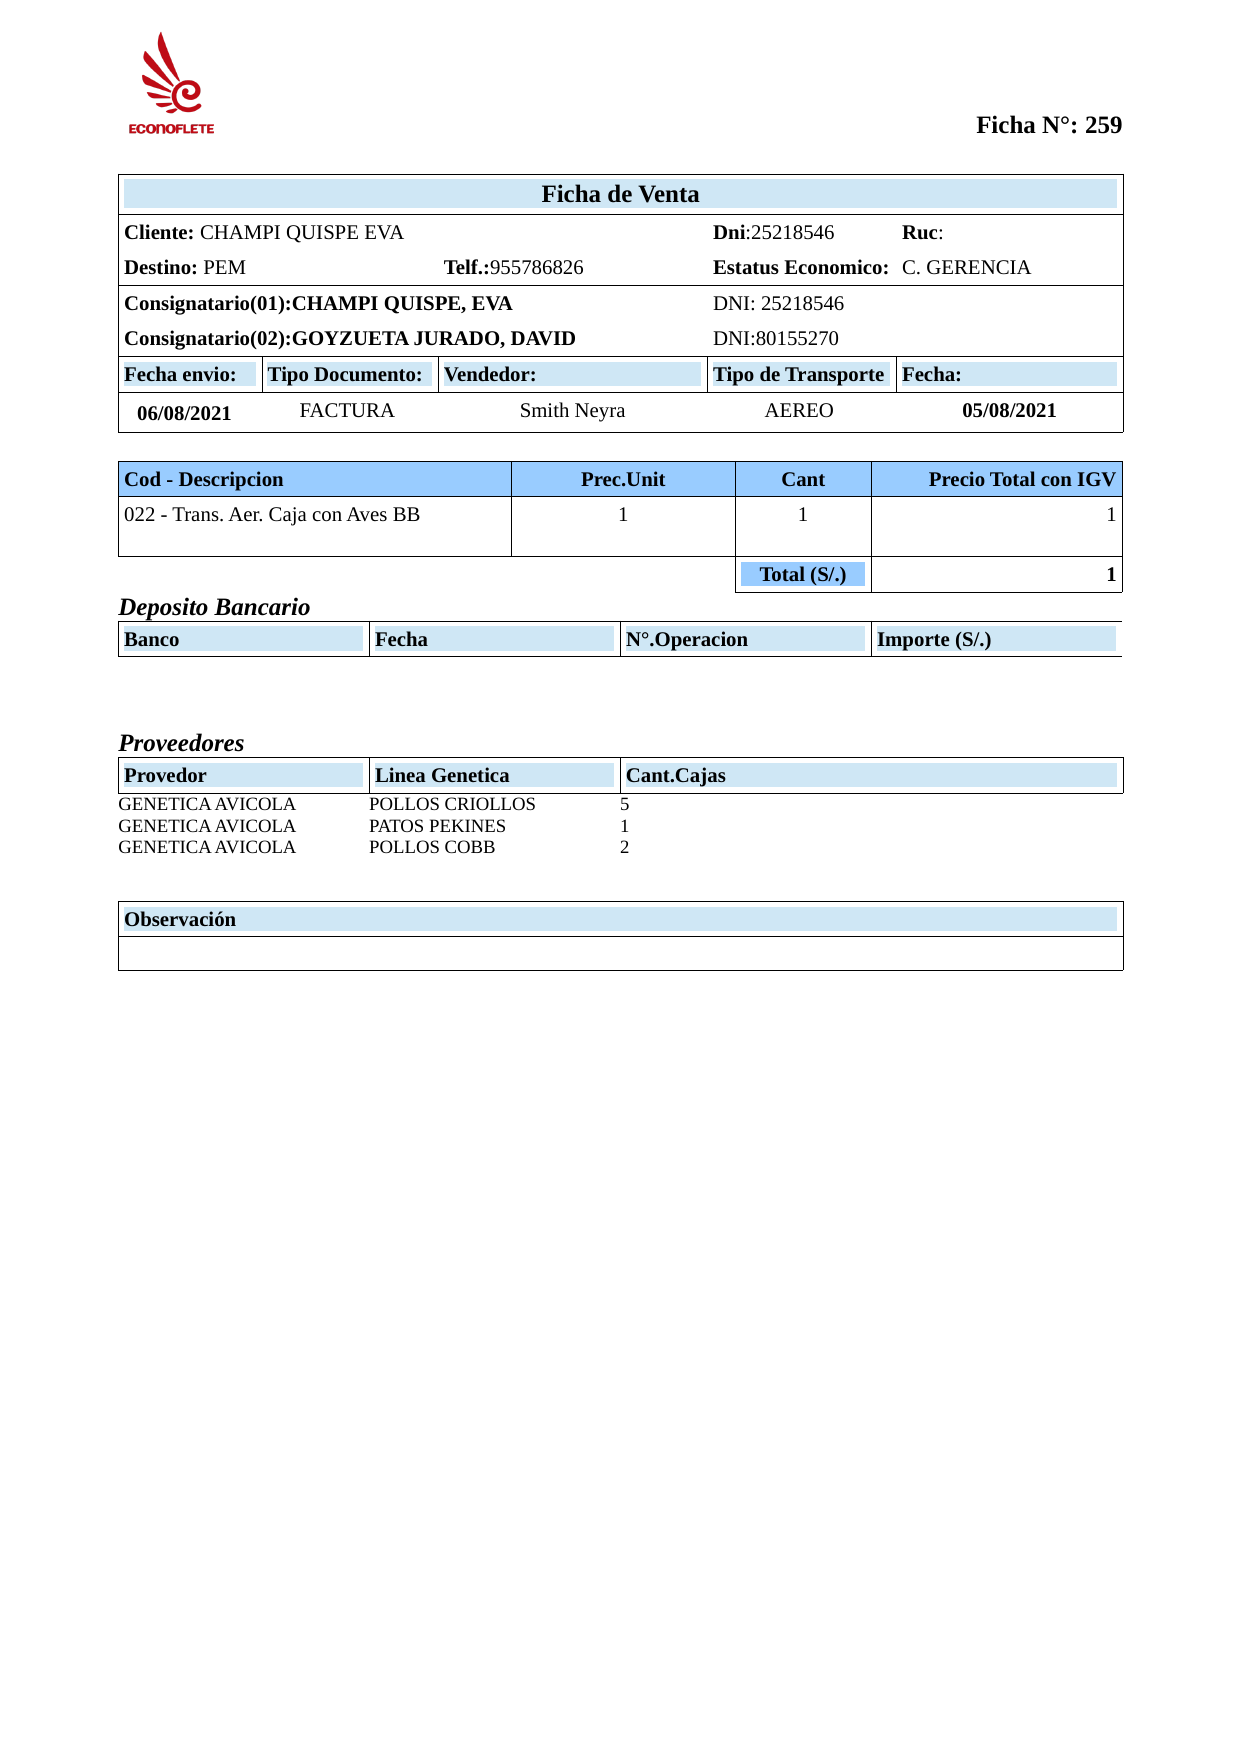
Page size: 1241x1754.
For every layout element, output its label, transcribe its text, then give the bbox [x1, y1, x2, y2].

table_cell [119, 937, 1123, 969]
table_cell [620, 879, 1123, 901]
table_cell 1 [736, 497, 871, 556]
table_cell 06/08/2021 [119, 393, 262, 432]
table_cell Telf.:955786826 [438, 249, 707, 285]
table_header Cant [736, 462, 871, 496]
table_cell DNI:80155270 [707, 321, 1123, 356]
table_cell Fecha envio: [119, 357, 262, 392]
table_header Cod - Descripcion [119, 462, 511, 496]
table_cell [511, 557, 735, 592]
picture [118, 31, 225, 134]
table_cell Estatus Economico: [707, 249, 896, 285]
table_cell Total (S/.) [736, 557, 871, 592]
table_cell [369, 858, 620, 879]
table_cell Consignatario(01):CHAMPI QUISPE, EVA [119, 286, 707, 321]
table_cell [620, 858, 1123, 879]
table_header Importe (S/.) [872, 622, 1122, 656]
table_cell 1 [872, 497, 1122, 556]
table_header N°.Operacion [621, 622, 871, 656]
table_cell Cliente: CHAMPI QUISPE EVA [119, 215, 707, 249]
table_header Fecha [370, 622, 620, 656]
table_cell Ruc: [896, 215, 1123, 249]
table_header Cant.Cajas [621, 758, 1123, 793]
table_cell 05/08/2021 [896, 393, 1123, 432]
table_header Provedor [119, 758, 369, 793]
table_cell [620, 680, 871, 704]
table_cell DNI: 25218546 [707, 286, 1123, 321]
table_cell [118, 557, 511, 592]
table_cell Smith Neyra [438, 393, 707, 432]
table_cell [620, 705, 871, 728]
table_cell [118, 705, 369, 728]
table_cell PATOS PEKINES [369, 815, 620, 836]
table_cell [369, 879, 620, 901]
table_header Observación [119, 902, 1123, 936]
text Deposito Bancario [118, 592, 1122, 621]
table_cell Destino: PEM [119, 249, 438, 285]
table_cell [118, 657, 369, 680]
table_cell [369, 680, 620, 704]
table_cell Consignatario(02):GOYZUETA JURADO, DAVID [119, 321, 707, 356]
table_cell [871, 657, 1122, 680]
table_cell C. GERENCIA [896, 249, 1123, 285]
table_cell [118, 858, 369, 879]
table_cell [369, 705, 620, 728]
table_cell FACTURA [262, 393, 438, 432]
table_cell 1 [512, 497, 735, 556]
table_cell GENETICA AVICOLA [118, 815, 369, 836]
table_cell POLLOS CRIOLLOS [369, 794, 620, 814]
table_cell POLLOS COBB [369, 836, 620, 858]
table_header Banco [119, 622, 369, 656]
table_cell Vendedor: [439, 357, 707, 392]
table_cell 1 [620, 815, 1123, 836]
table_cell [620, 657, 871, 680]
table_header Linea Genetica [370, 758, 620, 793]
table_header Prec.Unit [512, 462, 735, 496]
table_cell 022 - Trans. Aer. Caja con Aves BB [119, 497, 511, 556]
table_cell 2 [620, 836, 1123, 858]
table_cell [118, 879, 369, 901]
table_cell 1 [872, 557, 1122, 592]
table_cell [871, 680, 1122, 704]
table_cell [118, 680, 369, 704]
table_cell [871, 705, 1122, 728]
text Proveedores [118, 728, 1122, 757]
table_cell 5 [620, 794, 1123, 814]
table_cell AEREO [707, 393, 896, 432]
table_cell [369, 657, 620, 680]
table_cell Tipo de Transporte [708, 357, 896, 392]
table_cell GENETICA AVICOLA [118, 794, 369, 814]
table_cell Fecha: [897, 357, 1123, 392]
table_cell Tipo Documento: [263, 357, 438, 392]
table_header Precio Total con IGV [872, 462, 1122, 496]
table_header Ficha de Venta [119, 175, 1123, 214]
table_cell Dni:25218546 [707, 215, 896, 249]
table_cell GENETICA AVICOLA [118, 836, 369, 858]
